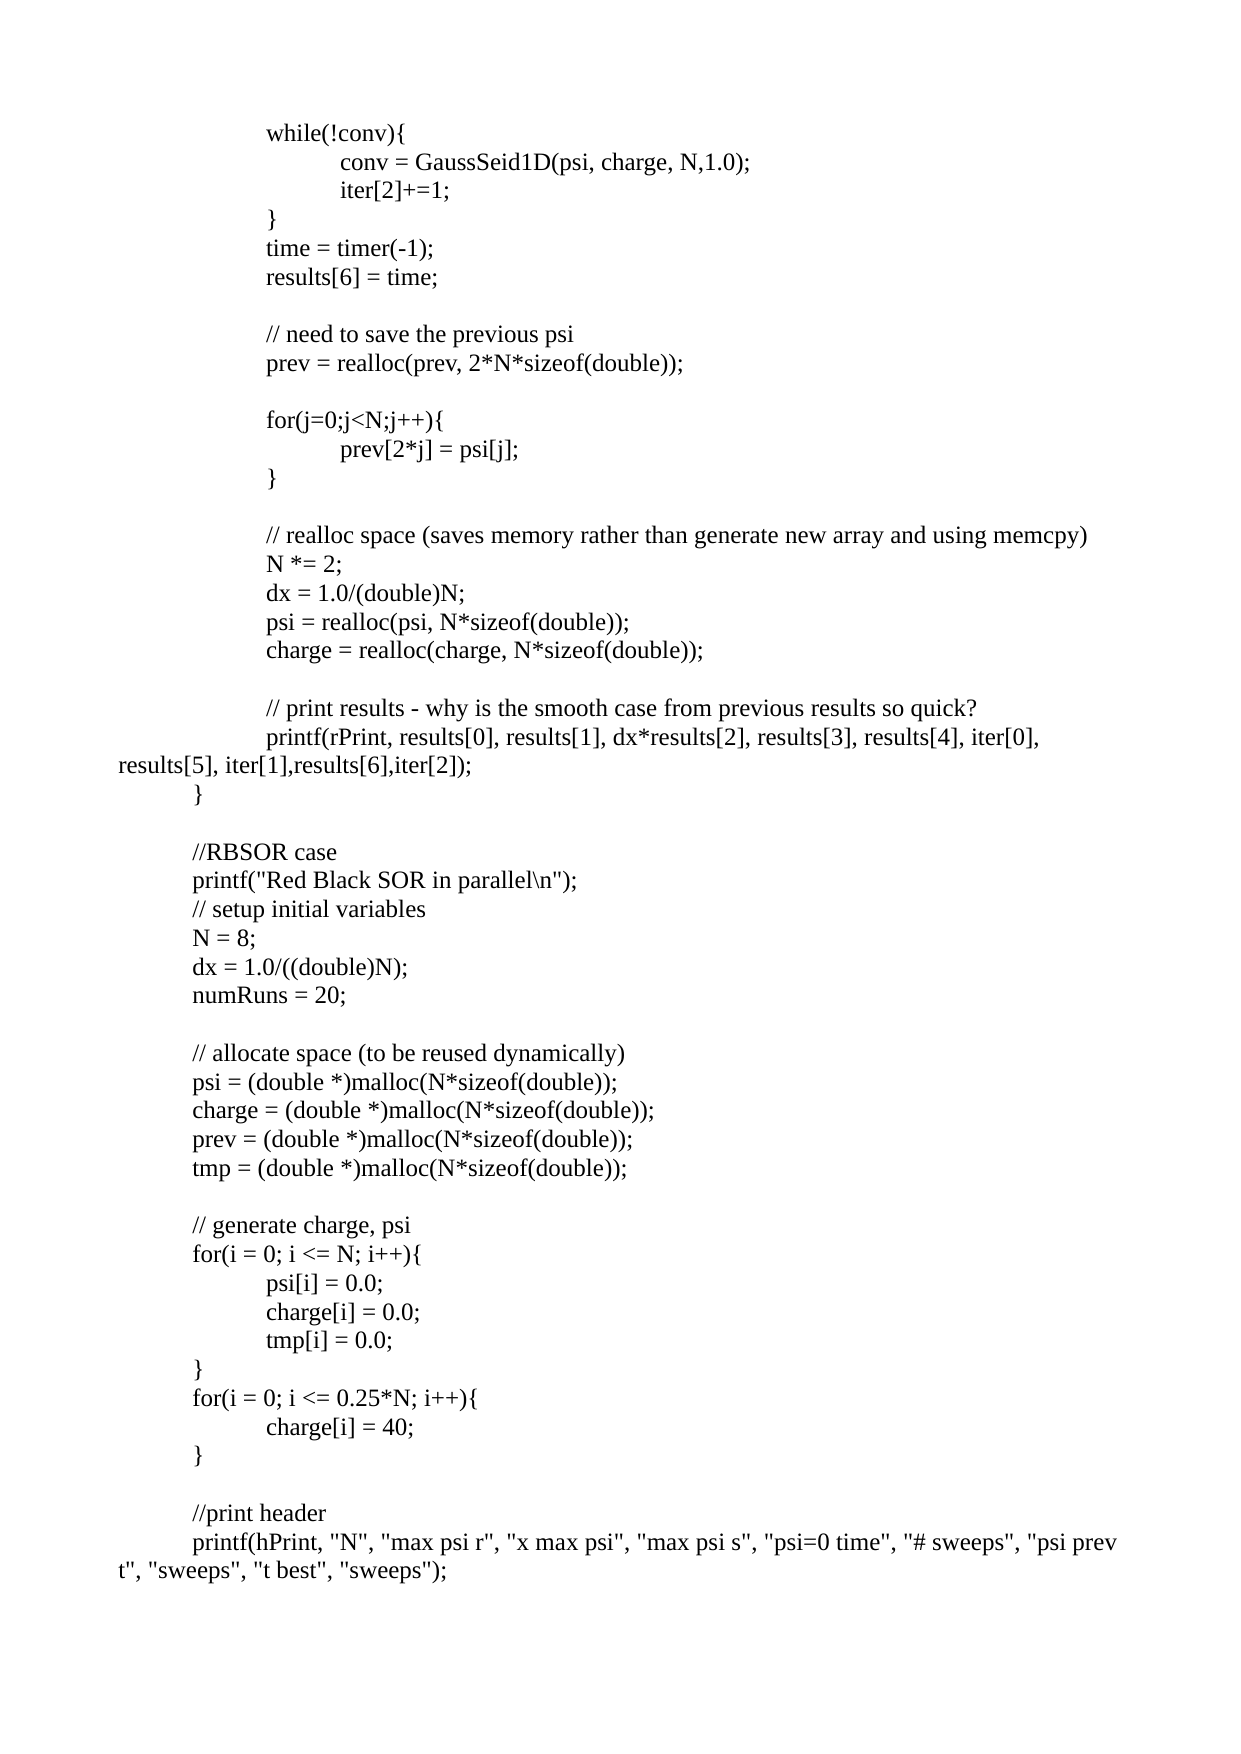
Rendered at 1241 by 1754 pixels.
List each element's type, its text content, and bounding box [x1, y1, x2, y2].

text N = 8; [118, 923, 1122, 952]
text //print header [118, 1498, 1122, 1527]
text // generate charge, psi [118, 1211, 1122, 1239]
text //RBSOR case [118, 837, 1122, 866]
text } [118, 779, 1122, 808]
text // setup initial variables [118, 894, 1122, 923]
text charge[i] = 0.0; [118, 1297, 1122, 1326]
text time = timer(-1); [118, 233, 1122, 262]
text dx = 1.0/(double)N; [118, 578, 1122, 607]
text } [118, 1354, 1122, 1383]
text numRuns = 20; [118, 981, 1122, 1009]
text tmp = (double *)malloc(N*sizeof(double)); [118, 1153, 1122, 1182]
text iter[2]+=1; [118, 176, 1122, 204]
text N *= 2; [118, 549, 1122, 578]
text psi[i] = 0.0; [118, 1268, 1122, 1297]
text results[6] = time; [118, 262, 1122, 291]
text } [118, 463, 1122, 492]
text psi = realloc(psi, N*sizeof(double)); [118, 607, 1122, 636]
text for(i = 0; i <= N; i++){ [118, 1239, 1122, 1268]
text prev = (double *)malloc(N*sizeof(double)); [118, 1124, 1122, 1153]
text for(j=0;j<N;j++){ [118, 406, 1122, 434]
text dx = 1.0/((double)N); [118, 952, 1122, 981]
text printf("Red Black SOR in parallel\n"); [118, 866, 1122, 894]
text printf(rPrint, results[0], results[1], dx*results[2], results[3], results[4], iter[0], results[5], iter[1],results[6],iter[2]); [118, 722, 1122, 779]
text psi = (double *)malloc(N*sizeof(double)); [118, 1067, 1122, 1096]
text while(!conv){ [118, 118, 1122, 147]
text printf(hPrint, "N", "max psi r", "x max psi", "max psi s", "psi=0 time", "# sweeps", "psi prev t", "sweeps", "t best", "sweeps"); [118, 1527, 1122, 1584]
text for(i = 0; i <= 0.25*N; i++){ [118, 1383, 1122, 1412]
text charge = (double *)malloc(N*sizeof(double)); [118, 1096, 1122, 1124]
text } [118, 204, 1122, 233]
text // need to save the previous psi [118, 319, 1122, 348]
text charge[i] = 40; [118, 1412, 1122, 1441]
text conv = GaussSeid1D(psi, charge, N,1.0); [118, 147, 1122, 176]
text // allocate space (to be reused dynamically) [118, 1038, 1122, 1067]
text tmp[i] = 0.0; [118, 1326, 1122, 1354]
text // realloc space (saves memory rather than generate new array and using memcpy) [118, 521, 1122, 549]
text // print results - why is the smooth case from previous results so quick? [118, 693, 1122, 722]
text prev = realloc(prev, 2*N*sizeof(double)); [118, 348, 1122, 377]
text prev[2*j] = psi[j]; [118, 434, 1122, 463]
text } [118, 1441, 1122, 1469]
text charge = realloc(charge, N*sizeof(double)); [118, 636, 1122, 664]
